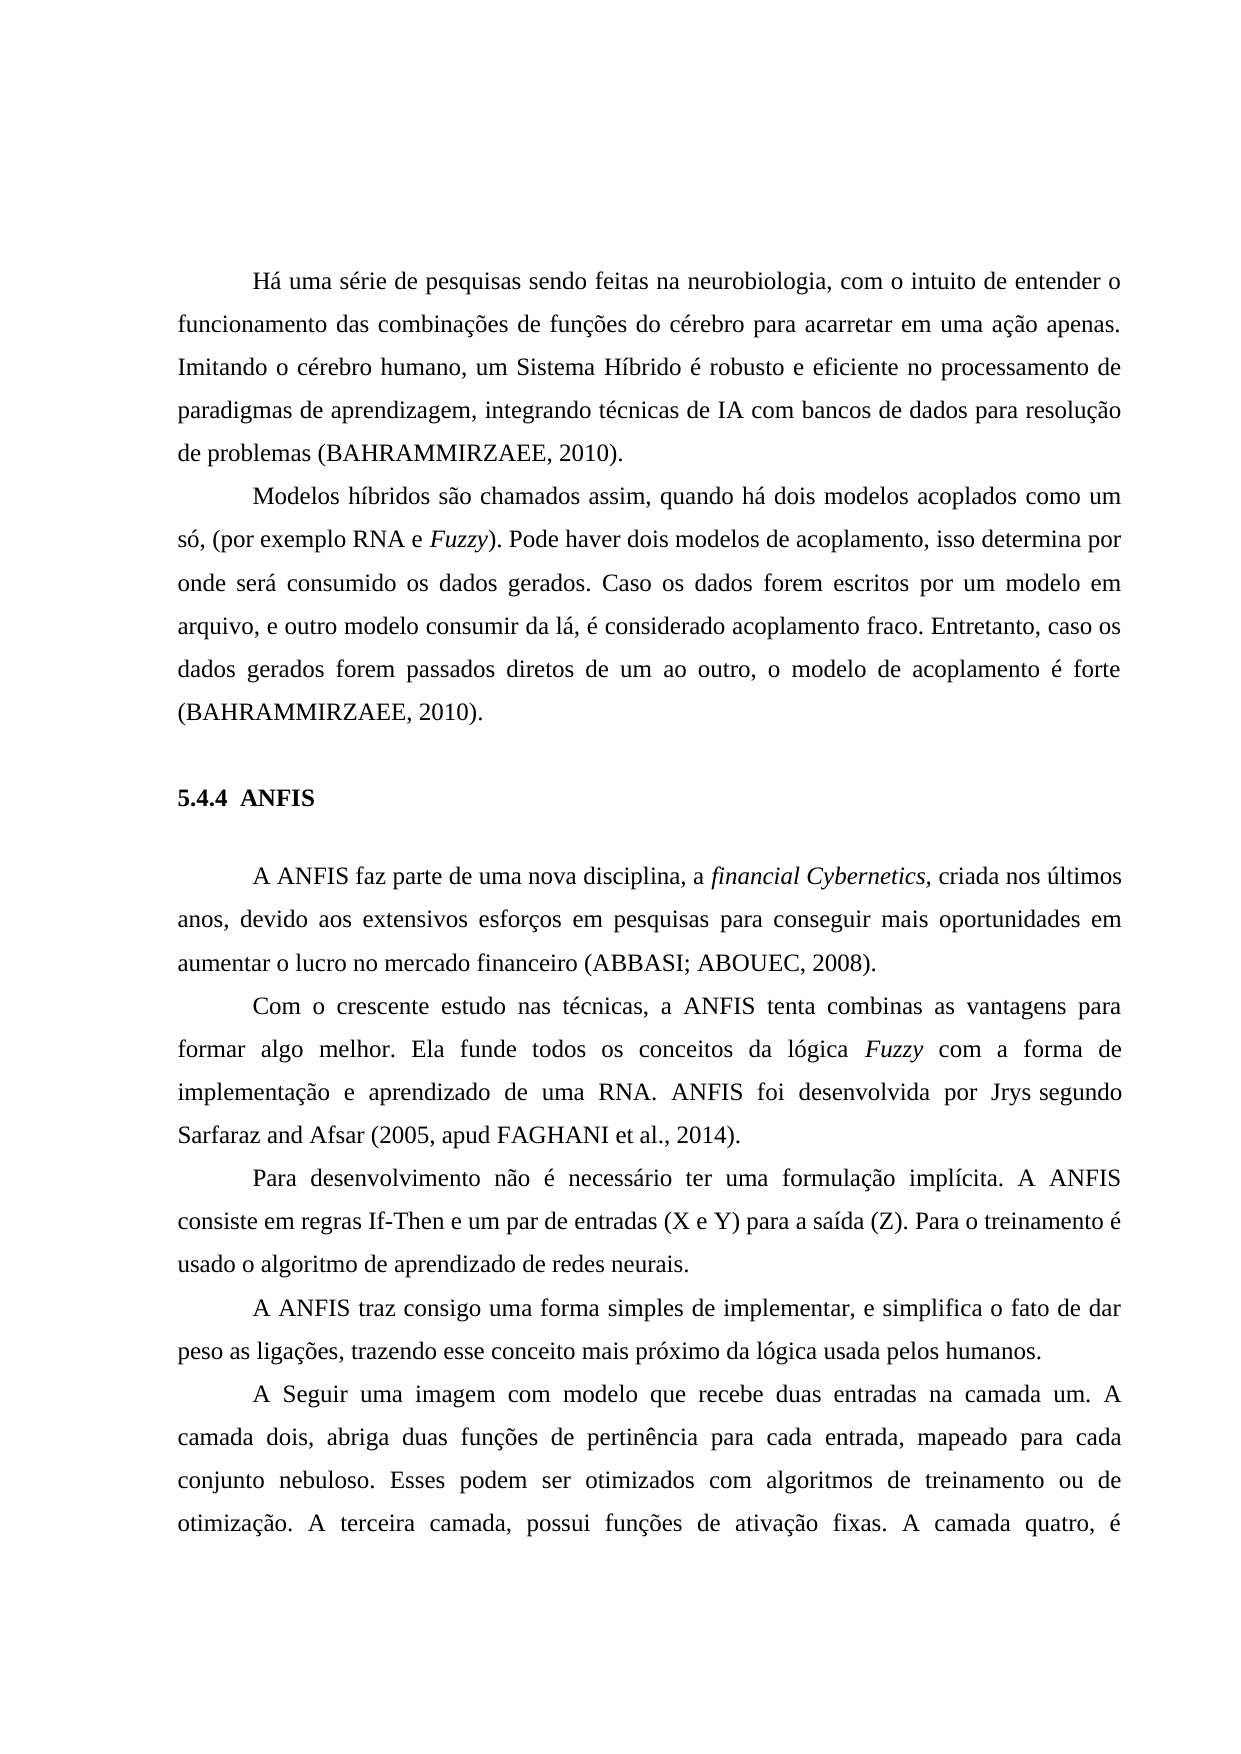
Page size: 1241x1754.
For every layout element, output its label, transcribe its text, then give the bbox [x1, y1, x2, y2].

text A ANFIS faz parte de uma nova disciplina, a financial Cybernetics, criada nos últimos anos, devido aos extensivos esforços em pesquisas para conseguir mais oportunidades em aumentar o lucro no mercado financeiro (ABBASI; ABOUEC, 2008). [177, 861, 1122, 976]
subtitle ANFIS [177, 783, 1122, 812]
text A Seguir uma imagem com modelo que recebe duas entradas na camada um. A camada dois, abriga duas funções de pertinência para cada entrada, mapeado para cada conjunto nebuloso. Esses podem ser otimizados com algoritmos de treinamento ou de otimização. A terceira camada, possui funções de ativação fixas. A camada quatro, é [177, 1379, 1122, 1537]
text Para desenvolvimento não é necessário ter uma formulação implícita. A ANFIS consiste em regras If-Then e um par de entradas (X e Y) para a saída (Z). Para o treinamento é usado o algoritmo de aprendizado de redes neurais. [177, 1163, 1122, 1278]
text Modelos híbridos são chamados assim, quando há dois modelos acoplados como um só, (por exemplo RNA e Fuzzy). Pode haver dois modelos de acoplamento, isso determina por onde será consumido os dados gerados. Caso os dados forem escritos por um modelo em arquivo, e outro modelo consumir da lá, é considerado acoplamento fraco. Entretanto, caso os dados gerados forem passados diretos de um ao outro, o modelo de acoplamento é forte (BAHRAMMIRZAEE, 2010). [177, 481, 1122, 726]
text Há uma série de pesquisas sendo feitas na neurobiologia, com o intuito de entender o funcionamento das combinações de funções do cérebro para acarretar em uma ação apenas. Imitando o cérebro humano, um Sistema Híbrido é robusto e eficiente no processamento de paradigmas de aprendizagem, integrando técnicas de IA com bancos de dados para resolução de problemas (BAHRAMMIRZAEE, 2010). [177, 266, 1122, 467]
text A ANFIS traz consigo uma forma simples de implementar, e simplifica o fato de dar peso as ligações, trazendo esse conceito mais próximo da lógica usada pelos humanos. [177, 1293, 1122, 1364]
text Com o crescente estudo nas técnicas, a ANFIS tenta combinas as vantagens para formar algo melhor. Ela funde todos os conceitos da lógica Fuzzy com a forma de implementação e aprendizado de uma RNA. ANFIS foi desenvolvida por Jrys segundo Sarfaraz and Afsar (2005, apud FAGHANI et al., 2014). [177, 991, 1122, 1149]
